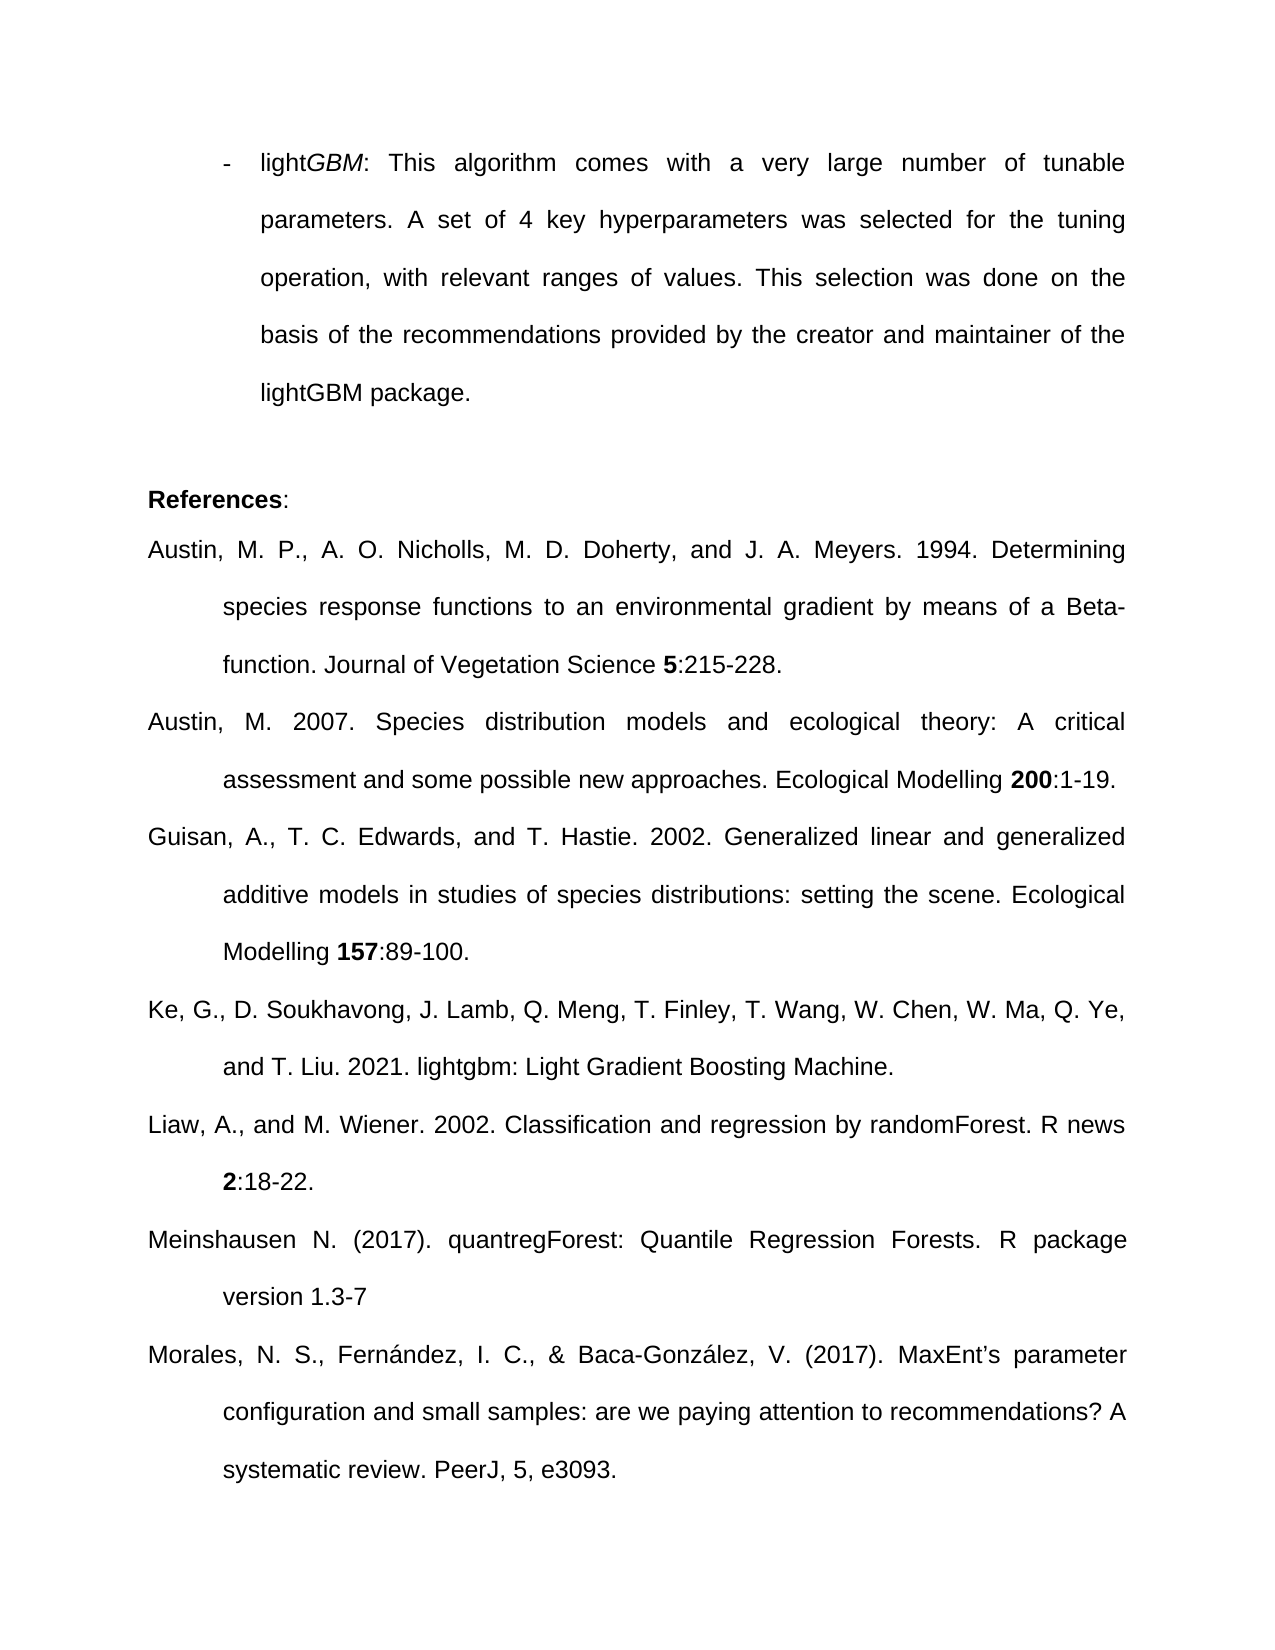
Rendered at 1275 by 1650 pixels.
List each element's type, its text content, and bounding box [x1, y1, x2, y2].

text Morales, N. S., Fernández, I. C., & Baca-González, V. (2017). MaxEnt’s parameter configuration and small samples: are we paying attention to recommendations? A systematic review. PeerJ, 5, e3093. [148, 1339, 1127, 1483]
text Meinshausen N. (2017). quantregForest: Quantile Regression Forests. R package version 1.3-7 [148, 1224, 1127, 1311]
text References: [148, 485, 1127, 514]
text Austin, M. P., A. O. Nicholls, M. D. Doherty, and J. A. Meyers. 1994. Determining species response functions to an environmental gradient by means of a Beta-function. Journal of Vegetation Science 5:215-228. [148, 534, 1127, 678]
text Austin, M. 2007. Species distribution models and ecological theory: A critical assessment and some possible new approaches. Ecological Modelling 200:1-19. [148, 707, 1127, 793]
text Ke, G., D. Soukhavong, J. Lamb, Q. Meng, T. Finley, T. Wang, W. Chen, W. Ma, Q. Ye, and T. Liu. 2021. lightgbm: Light Gradient Boosting Machine. [148, 994, 1127, 1081]
text Liaw, A., and M. Wiener. 2002. Classification and regression by randomForest. R news 2:18-22. [148, 1109, 1127, 1196]
text Guisan, A., T. C. Edwards, and T. Hastie. 2002. Generalized linear and generalized additive models in studies of species distributions: setting the scene. Ecological Modelling 157:89-100. [148, 822, 1127, 966]
list lightGBM: This algorithm comes with a very large number of tunable parameters. A set of 4 key hyperparameters was selected for the tuning operation, with relevant ranges of values. This selection was done on the basis of the recommendations provided by the creator and maintainer of the lightGBM package. [223, 148, 1127, 406]
